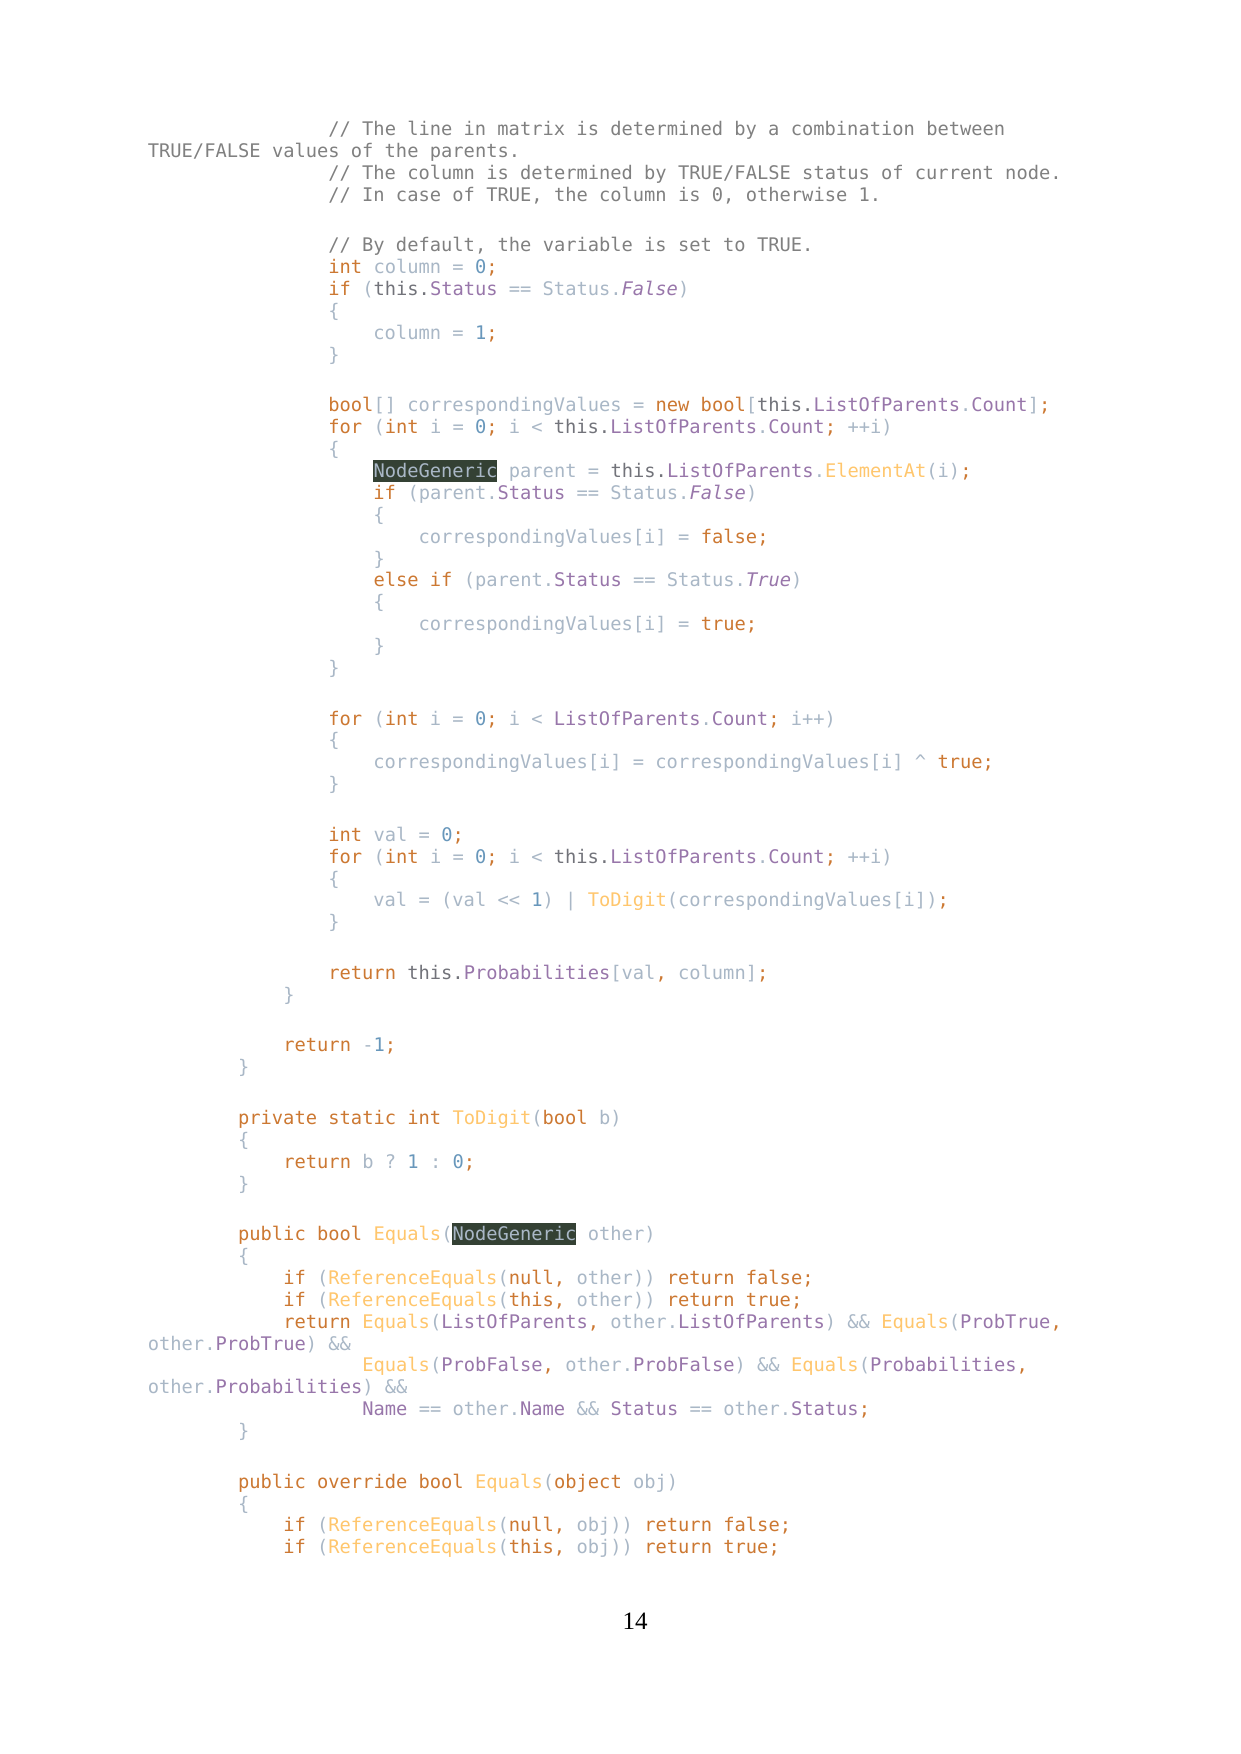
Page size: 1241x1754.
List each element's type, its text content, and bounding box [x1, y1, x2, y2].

text // The line in matrix is determined by a combination between TRUE/FALSE values of the parents. // The column is determined by TRUE/FALSE status of current node. // In case of TRUE, the column is 0, otherwise 1. // By default, the variable is set to TRUE. int column = 0; if (this.Status == Status.False) { column = 1; } bool[] correspondingValues = new bool[this.ListOfParents.Count]; for (int i = 0; i < this.ListOfParents.Count; ++i) { NodeGeneric parent = this.ListOfParents.ElementAt(i); if (parent.Status == Status.False) { correspondingValues[i] = false; } else if (parent.Status == Status.True) { correspondingValues[i] = true; } } for (int i = 0; i < ListOfParents.Count; i++) { correspondingValues[i] = correspondingValues[i] ^ true; } int val = 0; for (int i = 0; i < this.ListOfParents.Count; ++i) { val = (val << 1) | ToDigit(correspondingValues[i]); } return this.Probabilities[val, column]; } return -1; } private static int ToDigit(bool b) { return b ? 1 : 0; } public bool Equals(NodeGeneric other) { if (ReferenceEquals(null, other)) return false; if (ReferenceEquals(this, other)) return true; return Equals(ListOfParents, other.ListOfParents) && Equals(ProbTrue, other.ProbTrue) && Equals(ProbFalse, other.ProbFalse) && Equals(Probabilities, other.Probabilities) && Name == other.Name && Status == other.Status; } public override bool Equals(object obj) { if (ReferenceEquals(null, obj)) return false; if (ReferenceEquals(this, obj)) return true; [148, 118, 1122, 1558]
